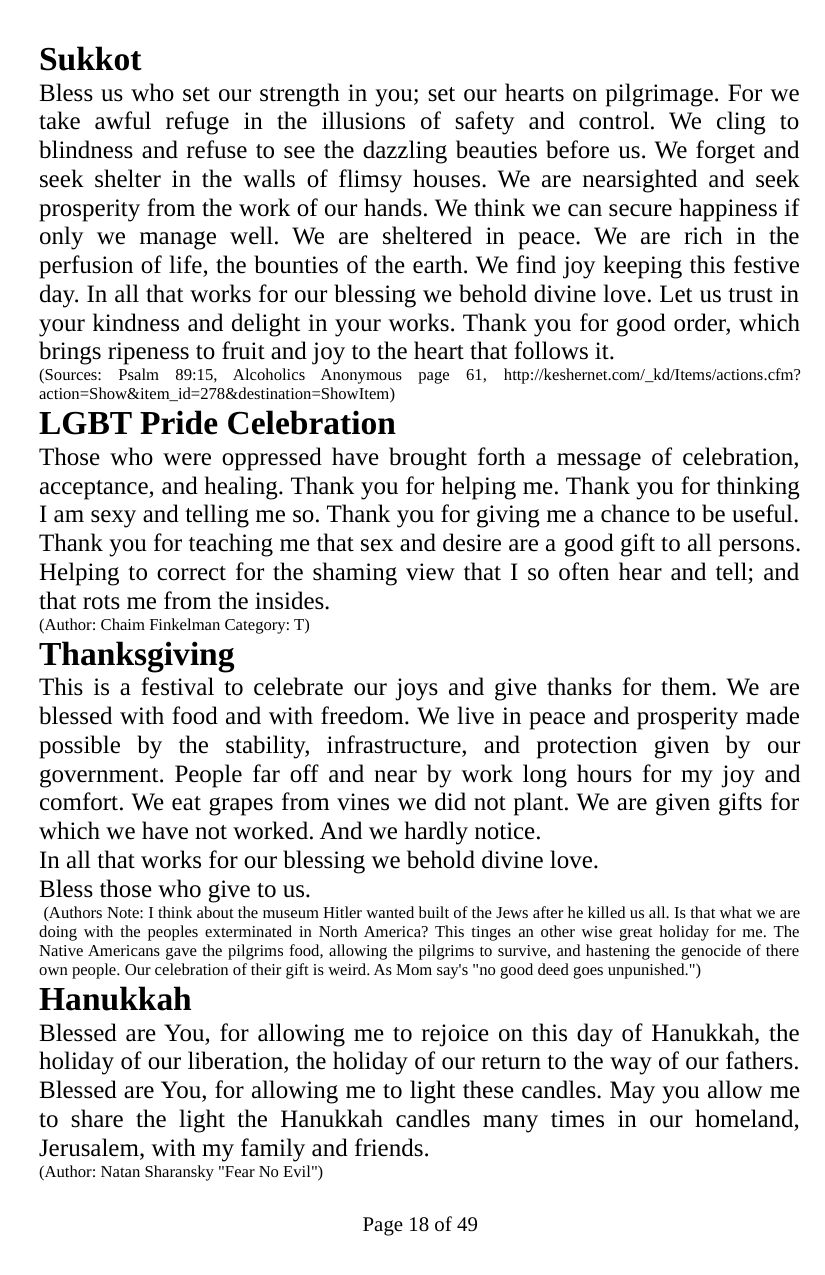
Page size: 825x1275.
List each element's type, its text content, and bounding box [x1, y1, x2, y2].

text (Sources: Psalm 89:15, Alcoholics Anonymous page 61, http://keshernet.com/_kd/Items/actions.cfm?action=Show&item_id=278&destination=ShowItem) [39, 365, 801, 403]
subtitle LGBT Pride Celebration [39, 403, 801, 442]
text (Author: Natan Sharansky "Fear No Evil") [39, 1161, 801, 1181]
text Bless us who set our strength in you; set our hearts on pilgrimage. For we take awful refuge in the illusions of safety and control. We cling to blindness and refuse to see the dazzling beauties before us. We forget and seek shelter in the walls of flimsy houses. We are nearsighted and seek prosperity from the work of our hands. We think we can secure happiness if only we manage well. We are sheltered in peace. We are rich in the perfusion of life, the bounties of the earth. We find joy keeping this festive day. In all that works for our blessing we behold divine love. Let us trust in your kindness and delight in your works. Thank you for good order, which brings ripeness to fruit and joy to the heart that follows it. [39, 78, 801, 365]
subtitle Thanksgiving [39, 634, 801, 672]
text Bless those who give to us. [39, 874, 801, 902]
text Blessed are You, for allowing me to rejoice on this day of Hanukkah, the holiday of our liberation, the holiday of our return to the way of our fathers. Blessed are You, for allowing me to light these candles. May you allow me to share the light the Hanukkah candles many times in our homeland, Jerusalem, with my family and friends. [39, 1018, 801, 1161]
text (Authors Note: I think about the museum Hitler wanted built of the Jews after he killed us all. Is that what we are doing with the peoples exterminated in North America? This tinges an other wise great holiday for me. The Native Americans gave the pilgrims food, allowing the pilgrims to survive, and hastening the genocide of there own people. Our celebration of their gift is weird. As Mom say's "no good deed goes unpunished.") [39, 902, 801, 979]
text In all that works for our blessing we behold divine love. [39, 845, 801, 874]
text (Author: Chaim Finkelman Category: T) [39, 614, 801, 634]
subtitle Sukkot [39, 39, 801, 78]
text Those who were oppressed have brought forth a message of celebration, acceptance, and healing. Thank you for helping me. Thank you for thinking I am sexy and telling me so. Thank you for giving me a chance to be useful. Thank you for teaching me that sex and desire are a good gift to all persons. Helping to correct for the shaming view that I so often hear and tell; and that rots me from the insides. [39, 442, 801, 614]
text This is a festival to celebrate our joys and give thanks for them. We are blessed with food and with freedom. We live in peace and prosperity made possible by the stability, infrastructure, and protection given by our government. People far off and near by work long hours for my joy and comfort. We eat grapes from vines we did not plant. We are given gifts for which we have not worked. And we hardly notice. [39, 672, 801, 845]
subtitle Hanukkah [39, 979, 801, 1018]
